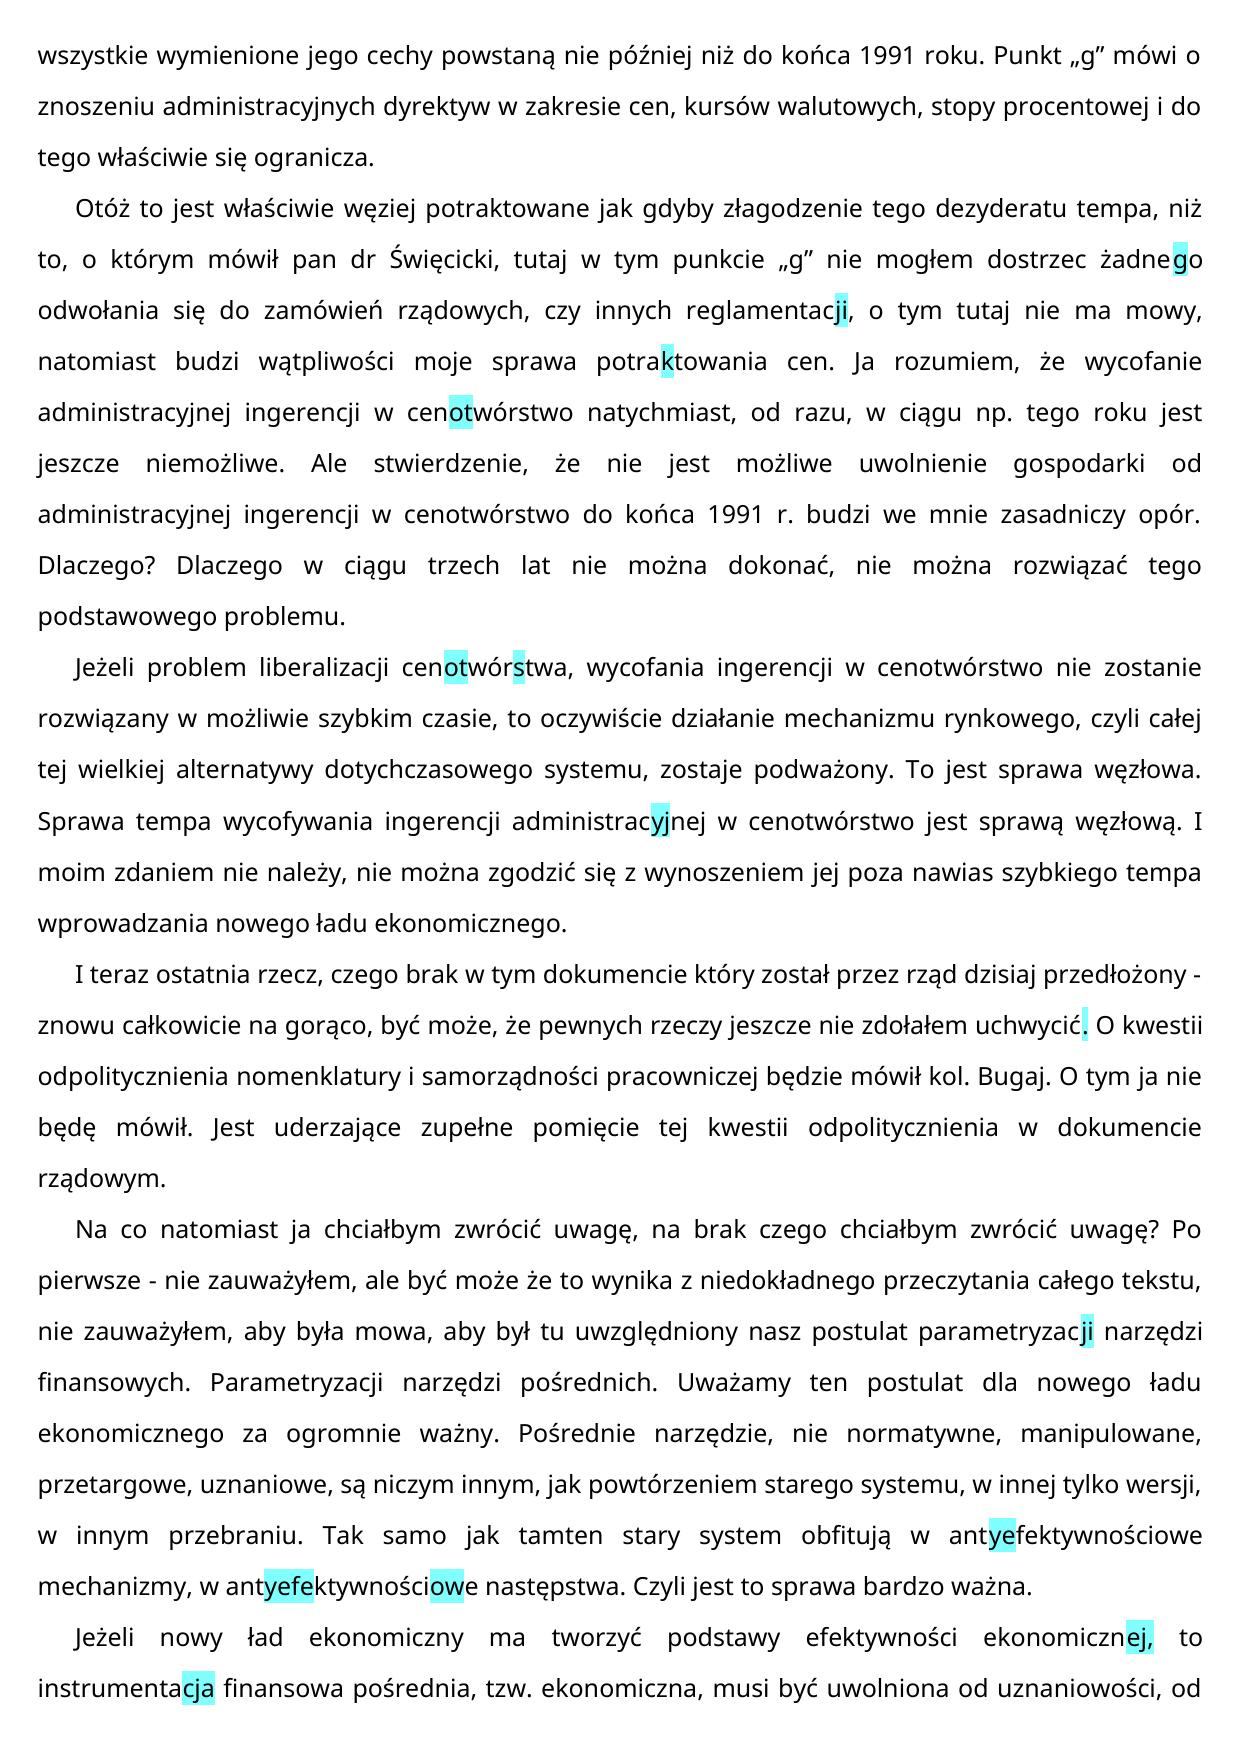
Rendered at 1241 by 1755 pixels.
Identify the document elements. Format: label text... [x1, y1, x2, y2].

text - wszystkie wymienione jego cechy powstaną nie później niż do końca 1991 roku. Punkt „g” mówi o znoszeniu administracyjnych dyrektyw w zakresie cen, kursów walutowych, stopy procentowej i do tego właściwie się ogranicza. [37, 37, 1203, 174]
text I teraz ostatnia rzecz, czego brak w tym dokumencie który został przez rząd dzisiaj przedłożony - znowu całkowicie na gorąco, być może, że pewnych rzeczy jeszcze nie zdołałem uchwycić. O kwestii odpolitycznienia nomenklatury i samorządności pracowniczej będzie mówił kol. Bugaj. O tym ja nie będę mówił. Jest uderzające zupełne pomięcie tej kwestii odpolitycznienia w dokumencie rządowym. [37, 956, 1203, 1194]
text Jeżeli problem liberalizacji cenotwórstwa, wycofania ingerencji w cenotwórstwo nie zostanie rozwiązany w możliwie szybkim czasie, to oczywiście działanie mechanizmu rynkowego, czyli całej tej wielkiej alternatywy dotychczasowego systemu, zostaje podważony. To jest sprawa węzłowa. Sprawa tempa wycofywania ingerencji administracyjnej w cenotwórstwo jest sprawą węzłową. I moim zdaniem nie należy, nie można zgodzić się z wynoszeniem jej poza nawias szybkiego tempa wprowadzania nowego ładu ekonomicznego. [37, 650, 1203, 939]
text Jeżeli nowy ład ekonomiczny ma tworzyć podstawy efektywności ekonomicznej, to instrumentacja finansowa pośrednia, tzw. ekonomiczna, musi być uwolniona od uznaniowości, od [37, 1620, 1203, 1705]
text Otóż to jest właściwie węziej potraktowane jak gdyby złagodzenie tego dezyderatu tempa, niż to, o którym mówił pan dr Święcicki, tutaj w tym punkcie „g” nie mogłem dostrzec żadnego odwołania się do zamówień rządowych, czy innych reglamentacji, o tym tutaj nie ma mowy, natomiast budzi wątpliwości moje sprawa potraktowania cen. Ja rozumiem, że wycofanie administracyjnej ingerencji w cenotwórstwo natychmiast, od razu, w ciągu np. tego roku jest jeszcze niemożliwe. Ale stwierdzenie, że nie jest możliwe uwolnienie gospodarki od administracyjnej ingerencji w cenotwórstwo do końca 1991 r. budzi we mnie zasadniczy opór. Dlaczego? Dlaczego w ciągu trzech lat nie można dokonać, nie można rozwiązać tego podstawowego problemu. [37, 191, 1203, 633]
text Na co natomiast ja chciałbym zwrócić uwagę, na brak czego chciałbym zwrócić uwagę? Po pierwsze - nie zauważyłem, ale być może że to wynika z niedokładnego przeczytania całego tekstu, nie zauważyłem, aby była mowa, aby był tu uwzględniony nasz postulat parametryzacji narzędzi finansowych. Parametryzacji narzędzi pośrednich. Uważamy ten postulat dla nowego ładu ekonomicznego za ogromnie ważny. Pośrednie narzędzie, nie normatywne, manipulowane, przetargowe, uznaniowe, są niczym innym, jak powtórzeniem starego systemu, w innej tylko wersji, w innym przebraniu. Tak samo jak tamten stary system obfitują w antyefektywnościowe mechanizmy, w antyefektywnościowe następstwa. Czyli jest to sprawa bardzo ważna. [37, 1211, 1203, 1603]
